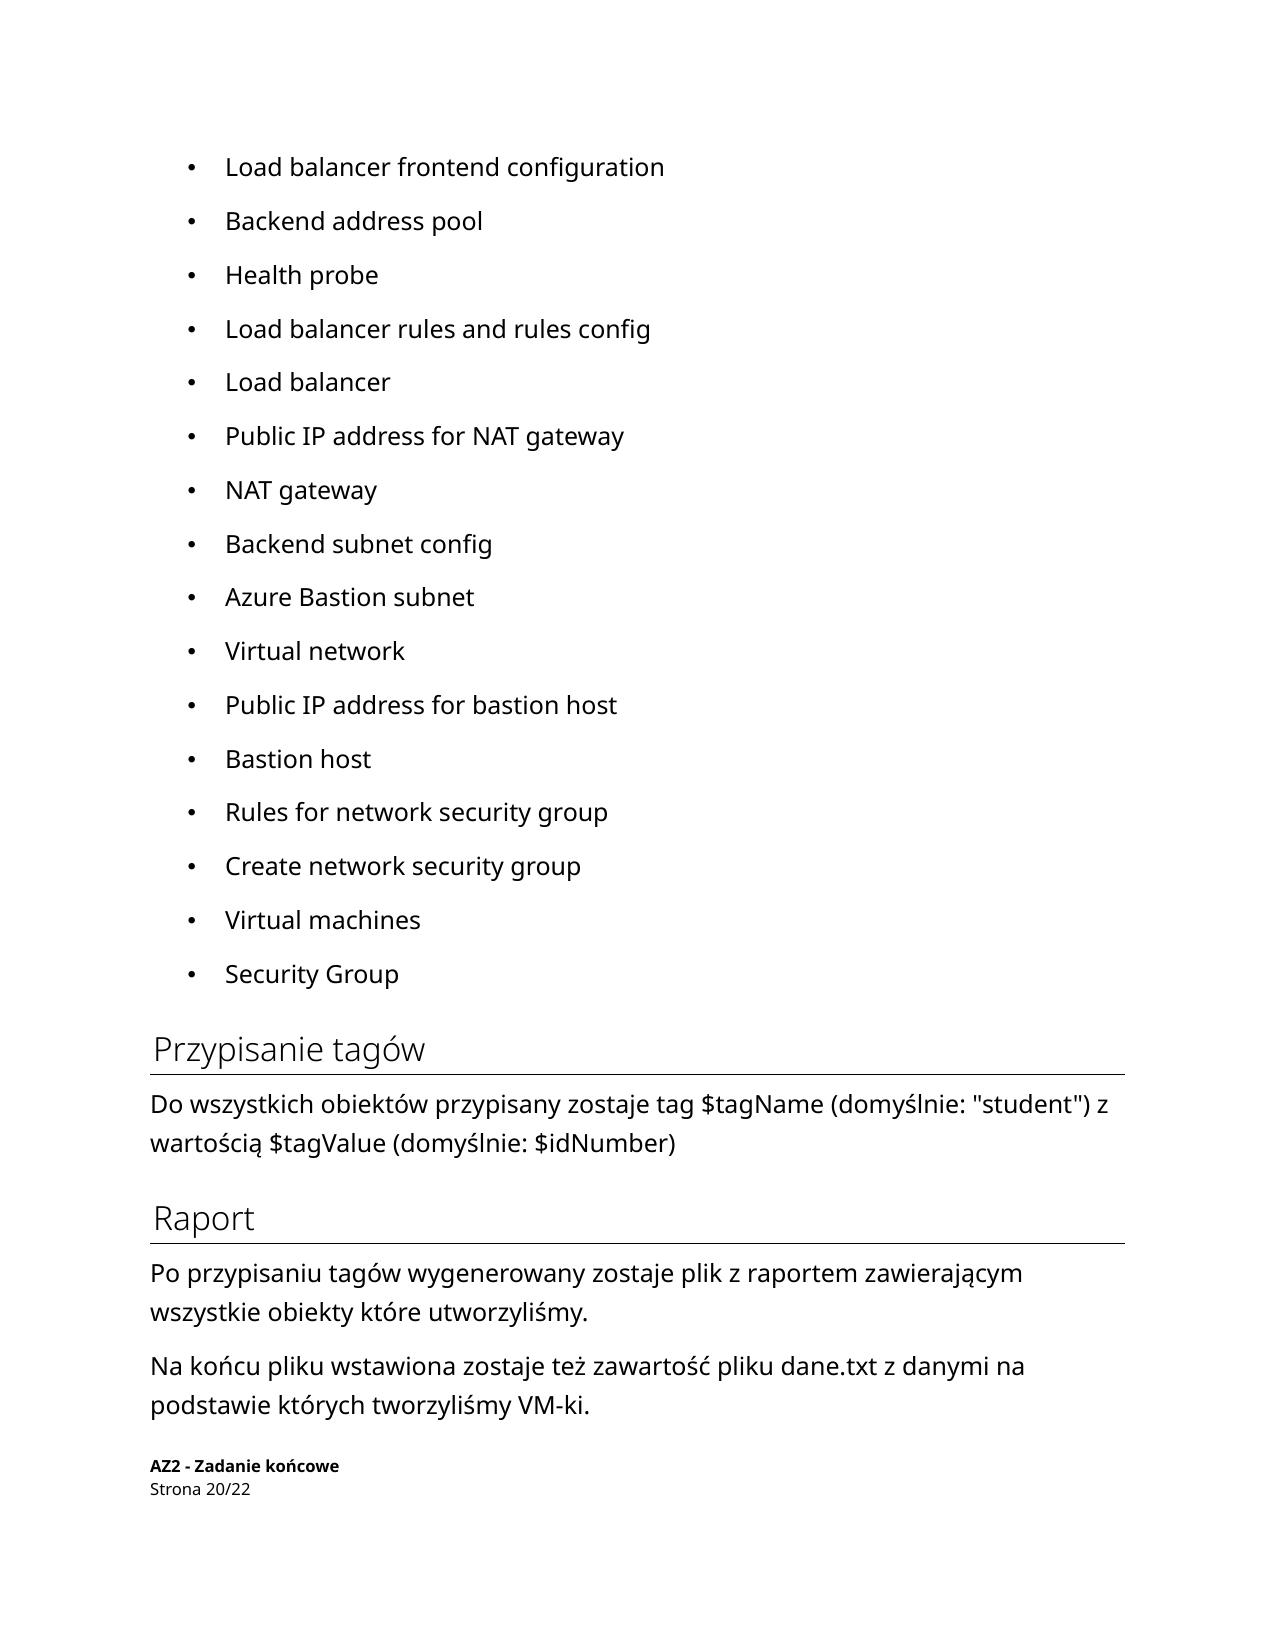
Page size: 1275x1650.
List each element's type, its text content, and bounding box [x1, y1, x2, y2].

list Health probe [187, 257, 1125, 292]
list Virtual machines [187, 902, 1125, 937]
list Security Group [187, 956, 1125, 990]
text Do wszystkich obiektów przypisany zostaje tag $tagName (domyślnie: "student") z wartością $tagValue (domyślnie: $idNumber) [150, 1086, 1125, 1159]
text Po przypisaniu tagów wygenerowany zostaje plik z raportem zawierającym wszystkie obiekty które utworzyliśmy. [150, 1256, 1125, 1329]
list Load balancer frontend configuration [187, 150, 1125, 184]
list Public IP address for bastion host [187, 687, 1125, 722]
subtitle Przypisanie tagów [150, 1022, 1125, 1074]
list Load balancer rules and rules config [187, 311, 1125, 345]
list Backend subnet config [187, 526, 1125, 560]
list NAT gateway [187, 472, 1125, 507]
list Rules for network security group [187, 795, 1125, 829]
list Bastion host [187, 741, 1125, 775]
text Na końcu pliku wstawiona zostaje też zawartość pliku dane.txt z danymi na podstawie których tworzyliśmy VM-ki. [150, 1348, 1125, 1422]
list Create network security group [187, 849, 1125, 883]
list Backend address pool [187, 204, 1125, 238]
subtitle Raport [150, 1192, 1125, 1243]
list Load balancer [187, 365, 1125, 399]
list Public IP address for NAT gateway [187, 419, 1125, 453]
list Azure Bastion subnet [187, 580, 1125, 614]
list Virtual network [187, 634, 1125, 668]
